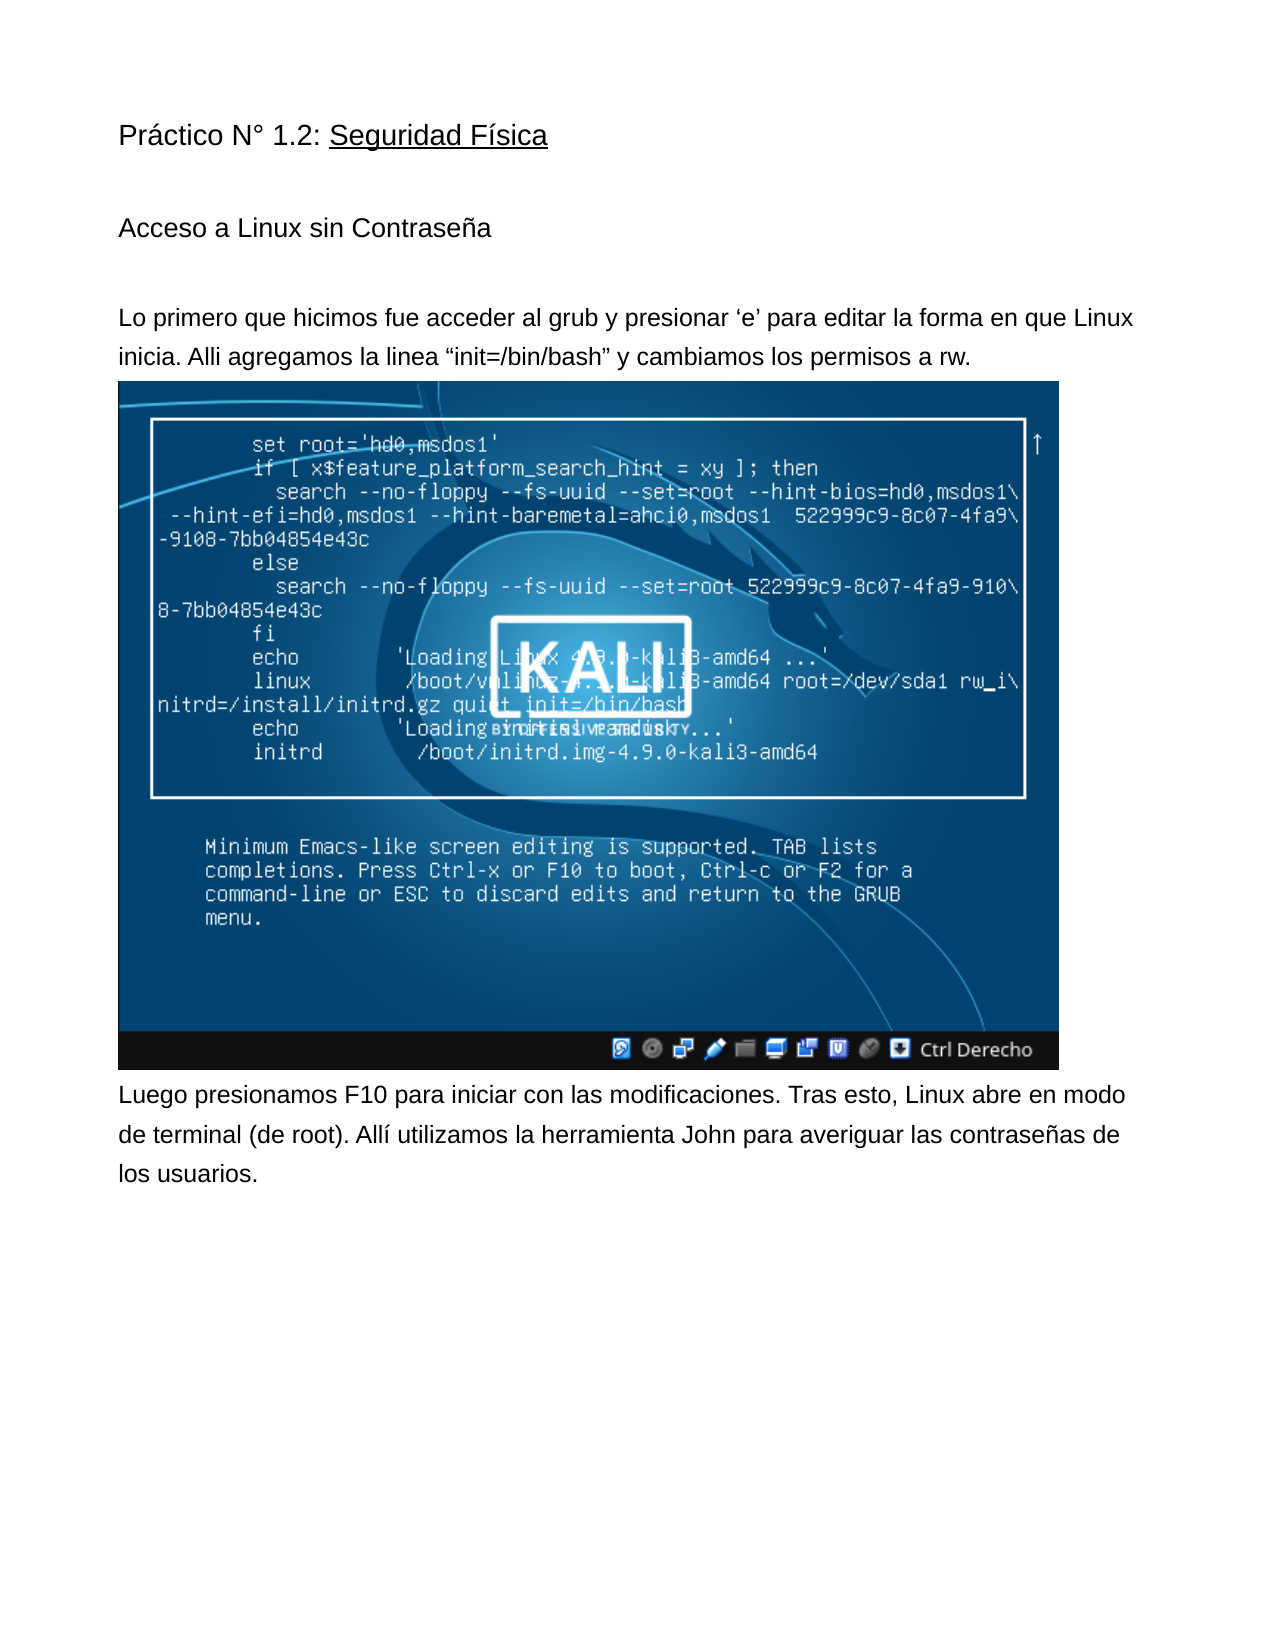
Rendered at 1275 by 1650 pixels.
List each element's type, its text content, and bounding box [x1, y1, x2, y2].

text Lo primero que hicimos fue acceder al grub y presionar ‘e’ para editar la forma en que Linux inicia. Alli agregamos la linea “init=/bin/bash” y cambiamos los permisos a rw. [118, 303, 1157, 371]
text Práctico N° 1.2: Seguridad Física [118, 118, 1157, 152]
picture [118, 381, 1059, 1070]
text Acceso a Linux sin Contraseña [118, 212, 1157, 243]
text Luego presionamos F10 para iniciar con las modificaciones. Tras esto, Linux abre en modo de terminal (de root). Allí utilizamos la herramienta John para averiguar las contraseñas de los usuarios. [118, 1080, 1157, 1188]
